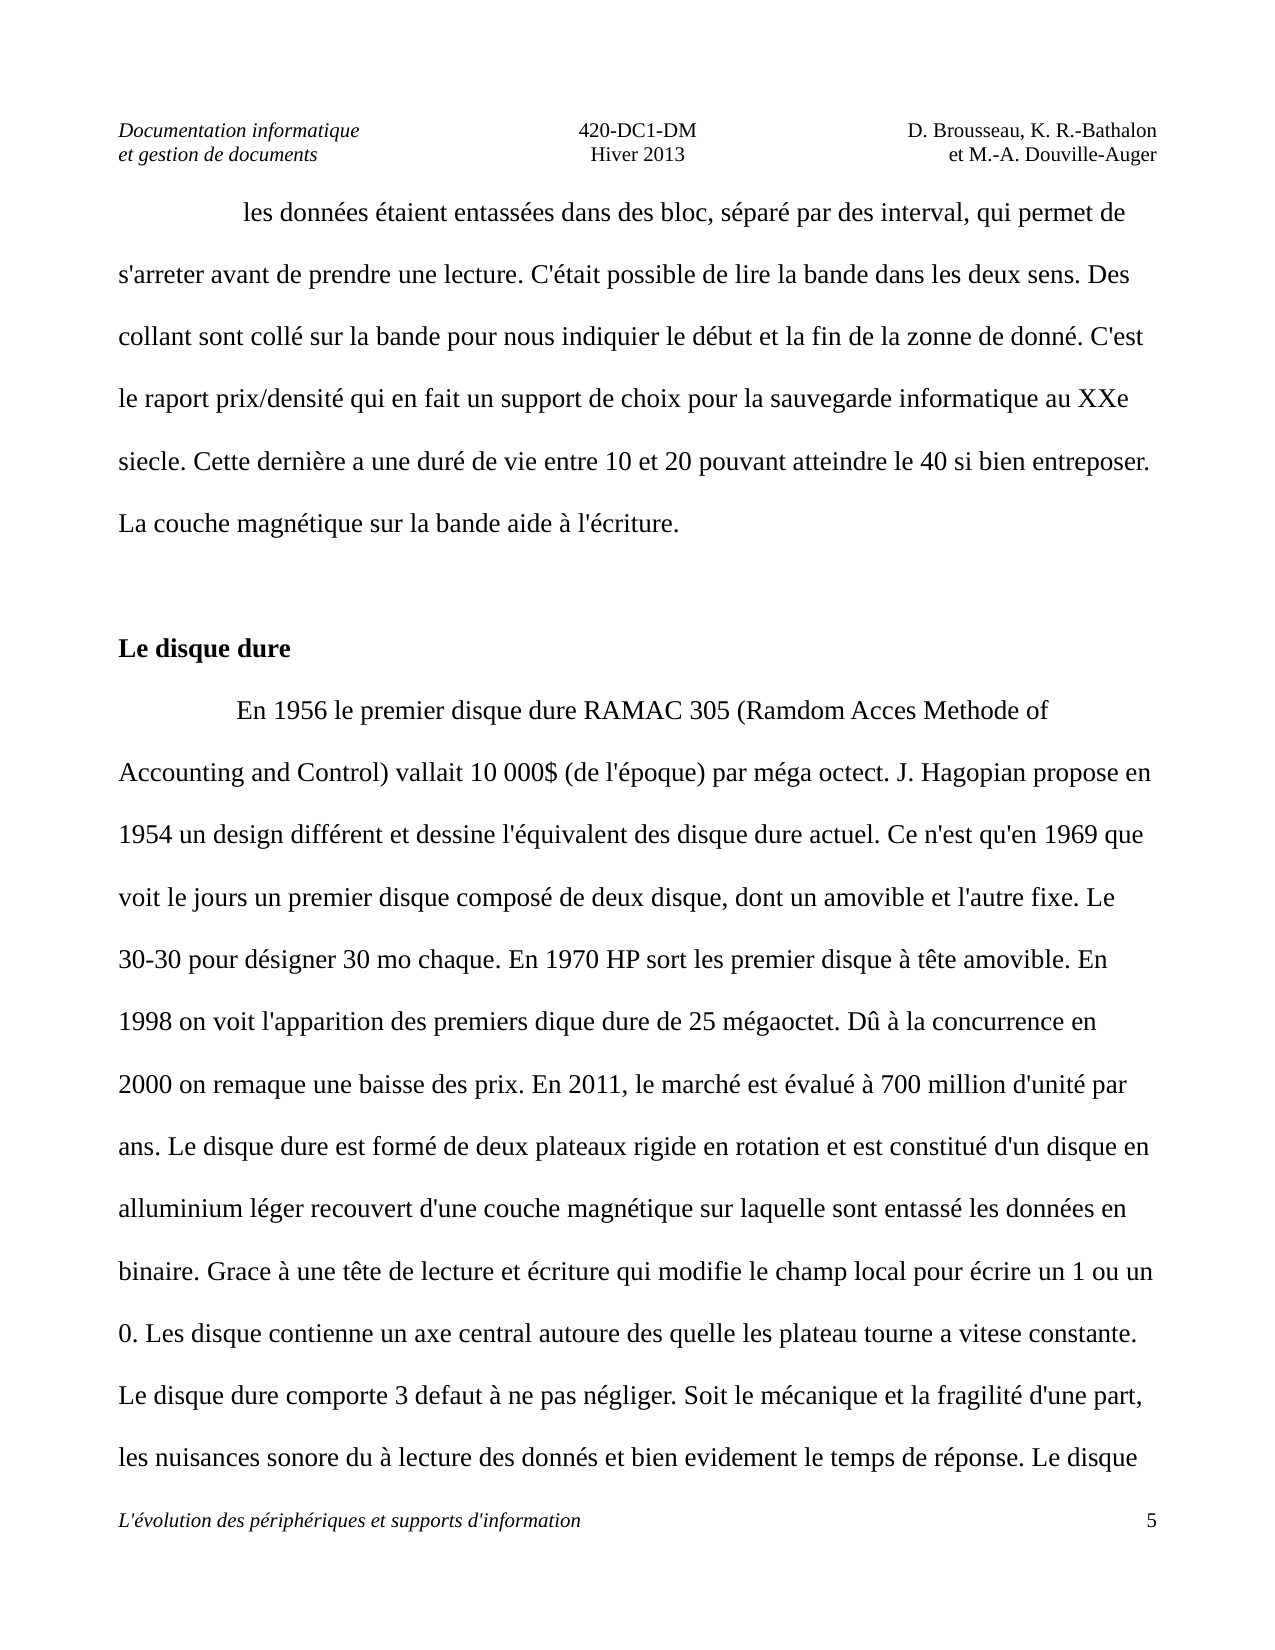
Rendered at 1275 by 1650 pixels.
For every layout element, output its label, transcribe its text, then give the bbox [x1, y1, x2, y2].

text les données étaient entassées dans des bloc, séparé par des interval, qui permet de s'arreter avant de prendre une lecture. C'était possible de lire la bande dans les deux sens. Des collant sont collé sur la bande pour nous indiquier le début et la fin de la zonne de donné. C'est le raport prix/densité qui en fait un support de choix pour la sauvegarde informatique au XXe siecle. Cette dernière a une duré de vie entre 10 et 20 pouvant atteindre le 40 si bien entreposer. La couche magnétique sur la bande aide à l'écriture. [118, 196, 1157, 538]
text Le disque dure [118, 632, 1157, 663]
text En 1956 le premier disque dure RAMAC 305 (Ramdom Acces Methode of Accounting and Control) vallait 10 000$ (de l'époque) par méga octect. J. Hagopian propose en 1954 un design différent et dessine l'équivalent des disque dure actuel. Ce n'est qu'en 1969 que voit le jours un premier disque composé de deux disque, dont un amovible et l'autre fixe. Le 30-30 pour désigner 30 mo chaque. En 1970 HP sort les premier disque à tête amovible. En 1998 on voit l'apparition des premiers dique dure de 25 mégaoctet. Dû à la concurrence en 2000 on remaque une baisse des prix. En 2011, le marché est évalué à 700 million d'unité par ans. Le disque dure est formé de deux plateaux rigide en rotation et est constitué d'un disque en alluminium léger recouvert d'une couche magnétique sur laquelle sont entassé les données en binaire. Grace à une tête de lecture et écriture qui modifie le champ local pour écrire un 1 ou un 0. Les disque contienne un axe central autoure des quelle les plateau tourne a vitese constante. Le disque dure comporte 3 defaut à ne pas négliger. Soit le mécanique et la fragilité d'une part, les nuisances sonore du à lecture des donnés et bien evidement le temps de réponse. Le disque [118, 694, 1157, 1473]
